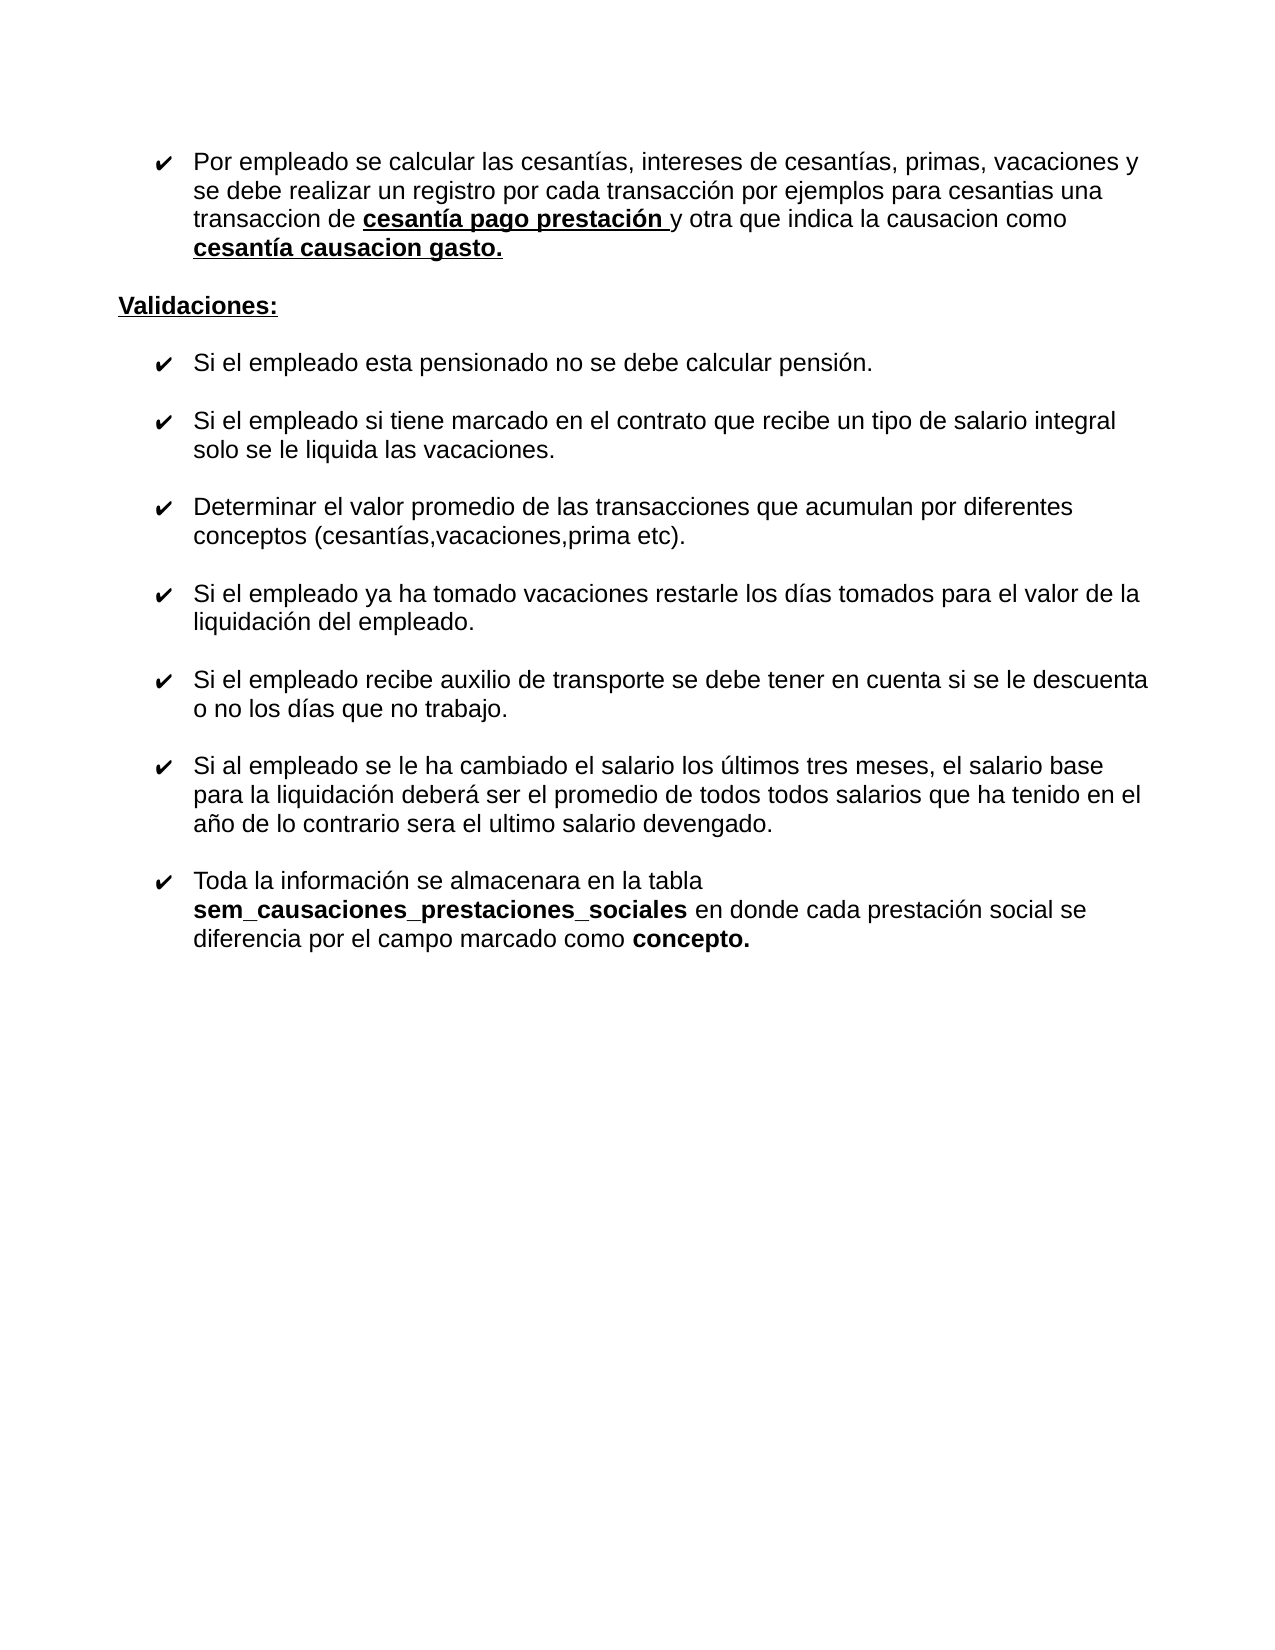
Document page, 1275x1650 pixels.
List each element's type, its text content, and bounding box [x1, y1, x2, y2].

text Validaciones: [118, 291, 1157, 319]
list Si el empleado ya ha tomado vacaciones restarle los días tomados para el valor de la liquidación del empleado. [156, 578, 1157, 636]
list Por empleado se calcular las cesantías, intereses de cesantías, primas, vacaciones y se debe realizar un registro por cada transacción por ejemplos para cesantias una transaccion de cesantía pago prestación y otra que indica la causacion como cesantía causacion gasto. [156, 147, 1157, 262]
list Si al empleado se le ha cambiado el salario los últimos tres meses, el salario base para la liquidación deberá ser el promedio de todos todos salarios que ha tenido en el año de lo contrario sera el ultimo salario devengado. [156, 751, 1157, 838]
list Si el empleado recibe auxilio de transporte se debe tener en cuenta si se le descuenta o no los días que no trabajo. [156, 665, 1157, 722]
list Determinar el valor promedio de las transacciones que acumulan por diferentes conceptos (cesantías,vacaciones,prima etc). [156, 492, 1157, 550]
list Si el empleado esta pensionado no se debe calcular pensión. [156, 348, 1157, 377]
list Si el empleado si tiene marcado en el contrato que recibe un tipo de salario integral solo se le liquida las vacaciones. [156, 406, 1157, 463]
list Toda la información se almacenara en la tabla sem_causaciones_prestaciones_sociales en donde cada prestación social se diferencia por el campo marcado como concepto. [156, 866, 1157, 953]
